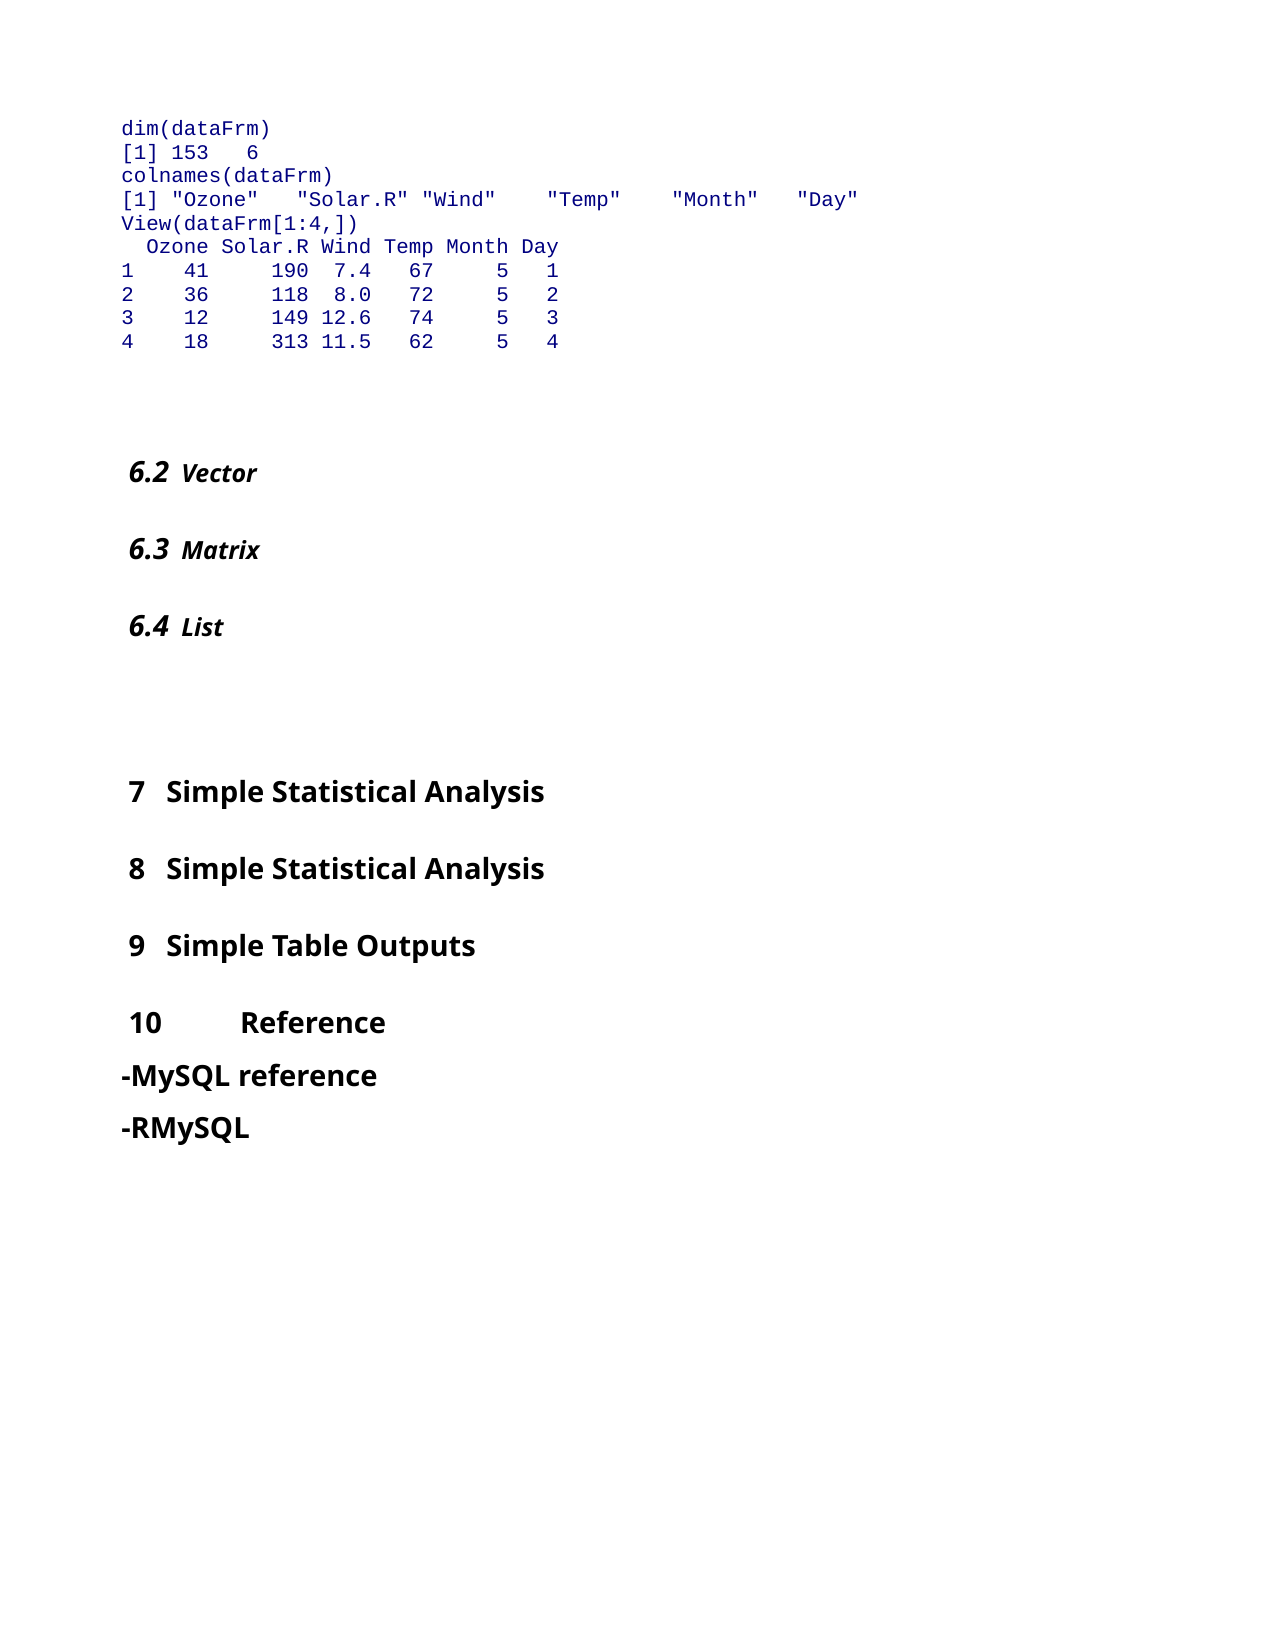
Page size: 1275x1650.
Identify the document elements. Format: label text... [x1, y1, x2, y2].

text 2 36 118 8.0 72 5 2 [121, 284, 1158, 307]
text [1] 153 6 [121, 142, 1158, 165]
text colnames(dataFrm) [121, 165, 1158, 189]
subtitle List [121, 606, 1158, 645]
text [1] "Ozone" "Solar.R" "Wind" "Temp" "Month" "Day" [121, 189, 1158, 213]
text 4 18 313 11.5 62 5 4 [121, 331, 1158, 354]
subtitle Simple Statistical Analysis [121, 771, 1158, 811]
text View(dataFrm[1:4,]) [121, 213, 1158, 236]
subtitle Simple Statistical Analysis [121, 848, 1158, 888]
text -RMySQL [121, 1107, 1158, 1147]
subtitle Reference [121, 1003, 1158, 1042]
subtitle Matrix [121, 528, 1158, 568]
text Ozone Solar.R Wind Temp Month Day [121, 236, 1158, 260]
text dim(dataFrm) [121, 118, 1158, 142]
text 3 12 149 12.6 74 5 3 [121, 307, 1158, 331]
subtitle Simple Table Outputs [121, 926, 1158, 965]
text 1 41 190 7.4 67 5 1 [121, 260, 1158, 284]
text -MySQL reference [121, 1055, 1158, 1095]
subtitle Vector [121, 451, 1158, 491]
